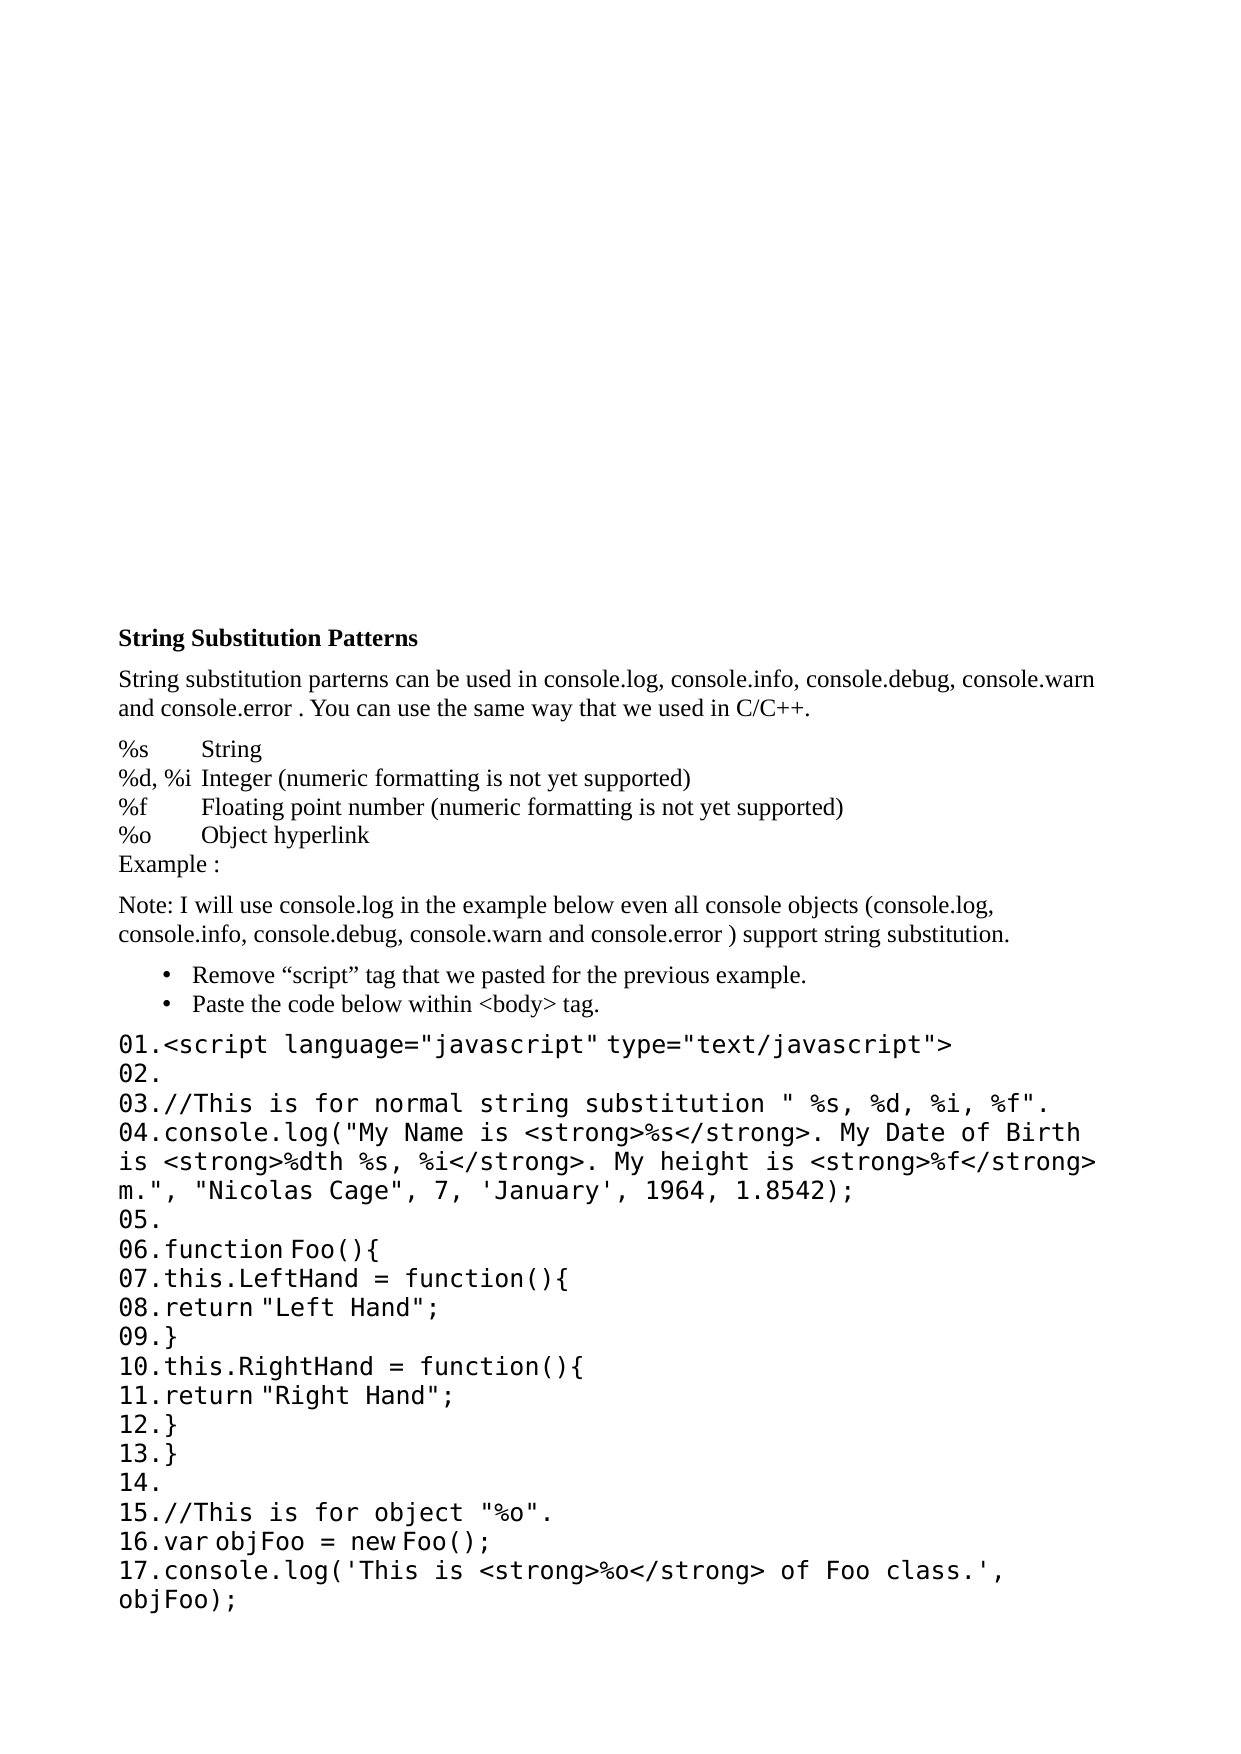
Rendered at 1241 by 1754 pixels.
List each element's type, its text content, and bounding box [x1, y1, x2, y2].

text Note: I will use console.log in the example below even all console objects (console.log, console.info, console.debug, console.warn and console.error ) support string substitution. [118, 890, 1122, 948]
table_cell %o [118, 820, 201, 849]
text 03.//This is for normal string substitution " %s, %d, %i, %f". [118, 1089, 1122, 1118]
text 09.} [118, 1322, 1122, 1352]
text 02. [118, 1059, 1122, 1089]
text 14. [118, 1468, 1122, 1498]
list Remove “script” tag that we pasted for the previous example. [162, 960, 1122, 989]
text 05. [118, 1206, 1122, 1235]
table_cell Object hyperlink [201, 820, 858, 849]
text 10.this.RightHand = function(){ [118, 1352, 1122, 1381]
table_header String [201, 734, 858, 763]
table_cell %d, %i [118, 763, 201, 792]
text 17.console.log('This is <strong>%o</strong> of Foo class.', objFoo); [118, 1556, 1122, 1614]
table_header %s [118, 734, 201, 763]
text Example : [118, 849, 1122, 878]
text 04.console.log("My Name is <strong>%s</strong>. My Date of Birth is <strong>%dth %s, %i</strong>. My height is <strong>%f</strong> m.", "Nicolas Cage", 7, 'January', 1964, 1.8542); [118, 1118, 1122, 1206]
list Paste the code below within <body> tag. [162, 989, 1122, 1018]
text 12.} [118, 1410, 1122, 1439]
text 06.function Foo(){ [118, 1235, 1122, 1264]
text 01.<script language="javascript" type="text/javascript"> [118, 1030, 1122, 1059]
text 13.} [118, 1439, 1122, 1468]
table_cell %f [118, 792, 201, 820]
text 15.//This is for object "%o". [118, 1498, 1122, 1527]
text 08.return "Left Hand"; [118, 1293, 1122, 1322]
text String Substitution Patterns [118, 623, 1122, 652]
text 16.var objFoo = new Foo(); [118, 1527, 1122, 1556]
text String substitution parterns can be used in console.log, console.info, console.debug, console.warn and console.error . You can use the same way that we used in C/C++. [118, 664, 1122, 722]
table_cell Integer (numeric formatting is not yet supported) [201, 763, 858, 792]
text 07.this.LeftHand = function(){ [118, 1264, 1122, 1293]
table_cell Floating point number (numeric formatting is not yet supported) [201, 792, 858, 820]
text 11.return "Right Hand"; [118, 1381, 1122, 1410]
